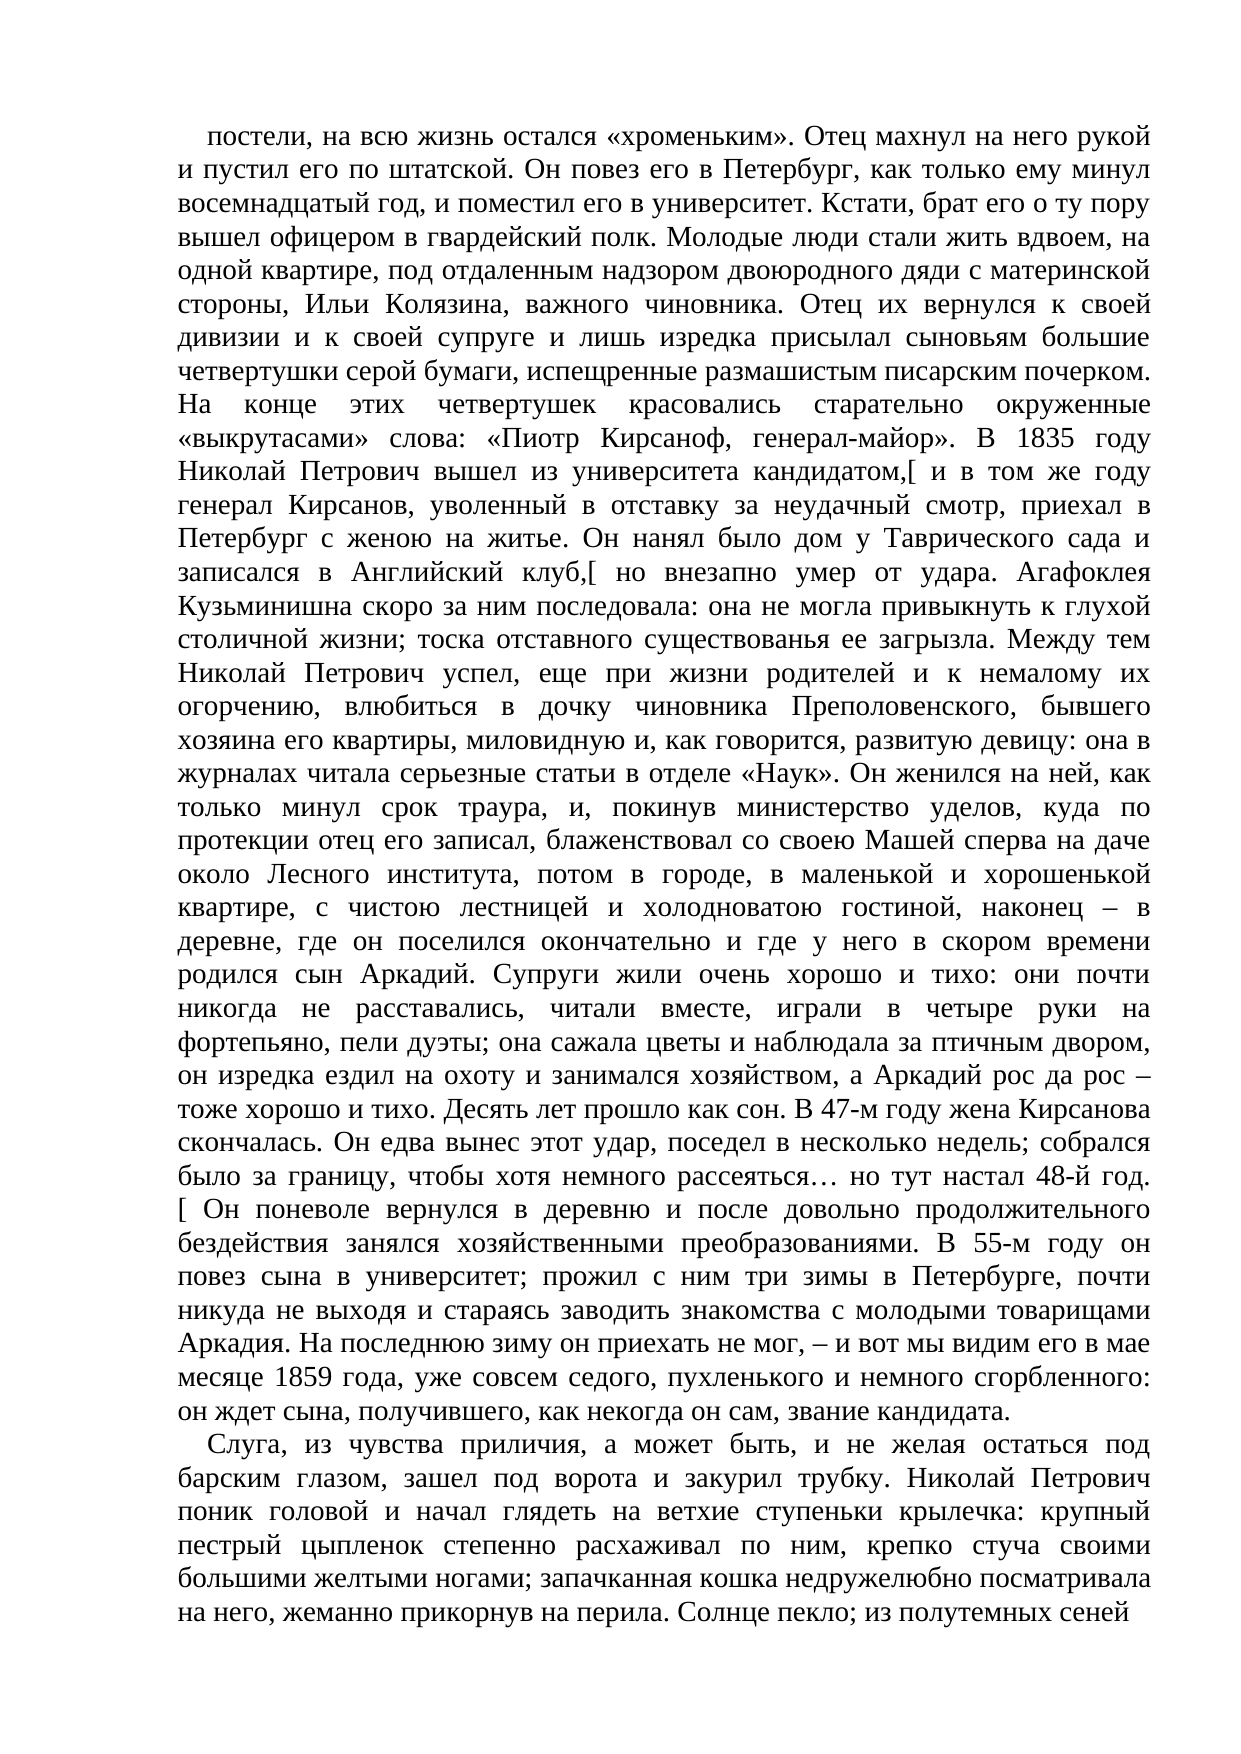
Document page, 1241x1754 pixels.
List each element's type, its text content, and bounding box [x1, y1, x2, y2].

text Слуга, из чувства приличия, а может быть, и не желая остаться под барским глазом, зашел под ворота и закурил трубку. Николай Петрович поник головой и начал глядеть на ветхие ступеньки крылечка: крупный пестрый цыпленок степенно расхаживал по ним, крепко стуча своими большими желтыми ногами; запачканная кошка недружелюбно посматривала на него, жеманно прикорнув на перила. Солнце пекло; из полутемных сеней [177, 1426, 1152, 1627]
text постели, на всю жизнь остался «хроменьким». Отец махнул на него рукой и пустил его по штатской. Он повез его в Петербург, как только ему минул восемнадцатый год, и поместил его в университет. Кстати, брат его о ту пору вышел офицером в гвардейский полк. Молодые люди стали жить вдвоем, на одной квартире, под отдаленным надзором двоюродного дяди с материнской стороны, Ильи Колязина, важного чиновника. Отец их вернулся к своей дивизии и к своей супруге и лишь изредка присылал сыновьям большие четвертушки серой бумаги, испещренные размашистым писарским почерком. На конце этих четвертушек красовались старательно окруженные «выкрутасами» слова: «Пиотр Кирсаноф, генерал-майор». В 1835 году Николай Петрович вышел из университета кандидатом,[ и в том же году генерал Кирсанов, уволенный в отставку за неудачный смотр, приехал в Петербург с женою на житье. Он нанял было дом у Таврического сада и записался в Английский клуб,[ но внезапно умер от удара. Агафоклея Кузьминишна скоро за ним последовала: она не могла привыкнуть к глухой столичной жизни; тоска отставного существованья ее загрызла. Между тем Николай Петрович успел, еще при жизни родителей и к немалому их огорчению, влюбиться в дочку чиновника Преполовенского, бывшего хозяина его квартиры, миловидную и, как говорится, развитую девицу: она в журналах читала серьезные статьи в отделе «Наук». Он женился на ней, как только минул срок траура, и, покинув министерство уделов, куда по протекции отец его записал, блаженствовал со своею Машей сперва на даче около Лесного института, потом в городе, в маленькой и хорошенькой квартире, с чистою лестницей и холодноватою гостиной, наконец – в деревне, где он поселился окончательно и где у него в скором времени родился сын Аркадий. Супруги жили очень хорошо и тихо: они почти никогда не расставались, читали вместе, играли в четыре руки на фортепьяно, пели дуэты; она сажала цветы и наблюдала за птичным двором, он изредка ездил на охоту и занимался хозяйством, а Аркадий рос да рос – тоже хорошо и тихо. Десять лет прошло как сон. В 47-м году жена Кирсанова скончалась. Он едва вынес этот удар, поседел в несколько недель; собрался было за границу, чтобы хотя немного рассеяться… но тут настал 48-й год.[ Он поневоле вернулся в деревню и после довольно продолжительного бездействия занялся хозяйственными преобразованиями. В 55-м году он повез сына в университет; прожил с ним три зимы в Петербурге, почти никуда не выходя и стараясь заводить знакомства с молодыми товарищами Аркадия. На последнюю зиму он приехать не мог, – и вот мы видим его в мае месяце 1859 года, уже совсем седого, пухленького и немного сгорбленного: он ждет сына, получившего, как некогда он сам, звание кандидата. [177, 118, 1152, 1426]
